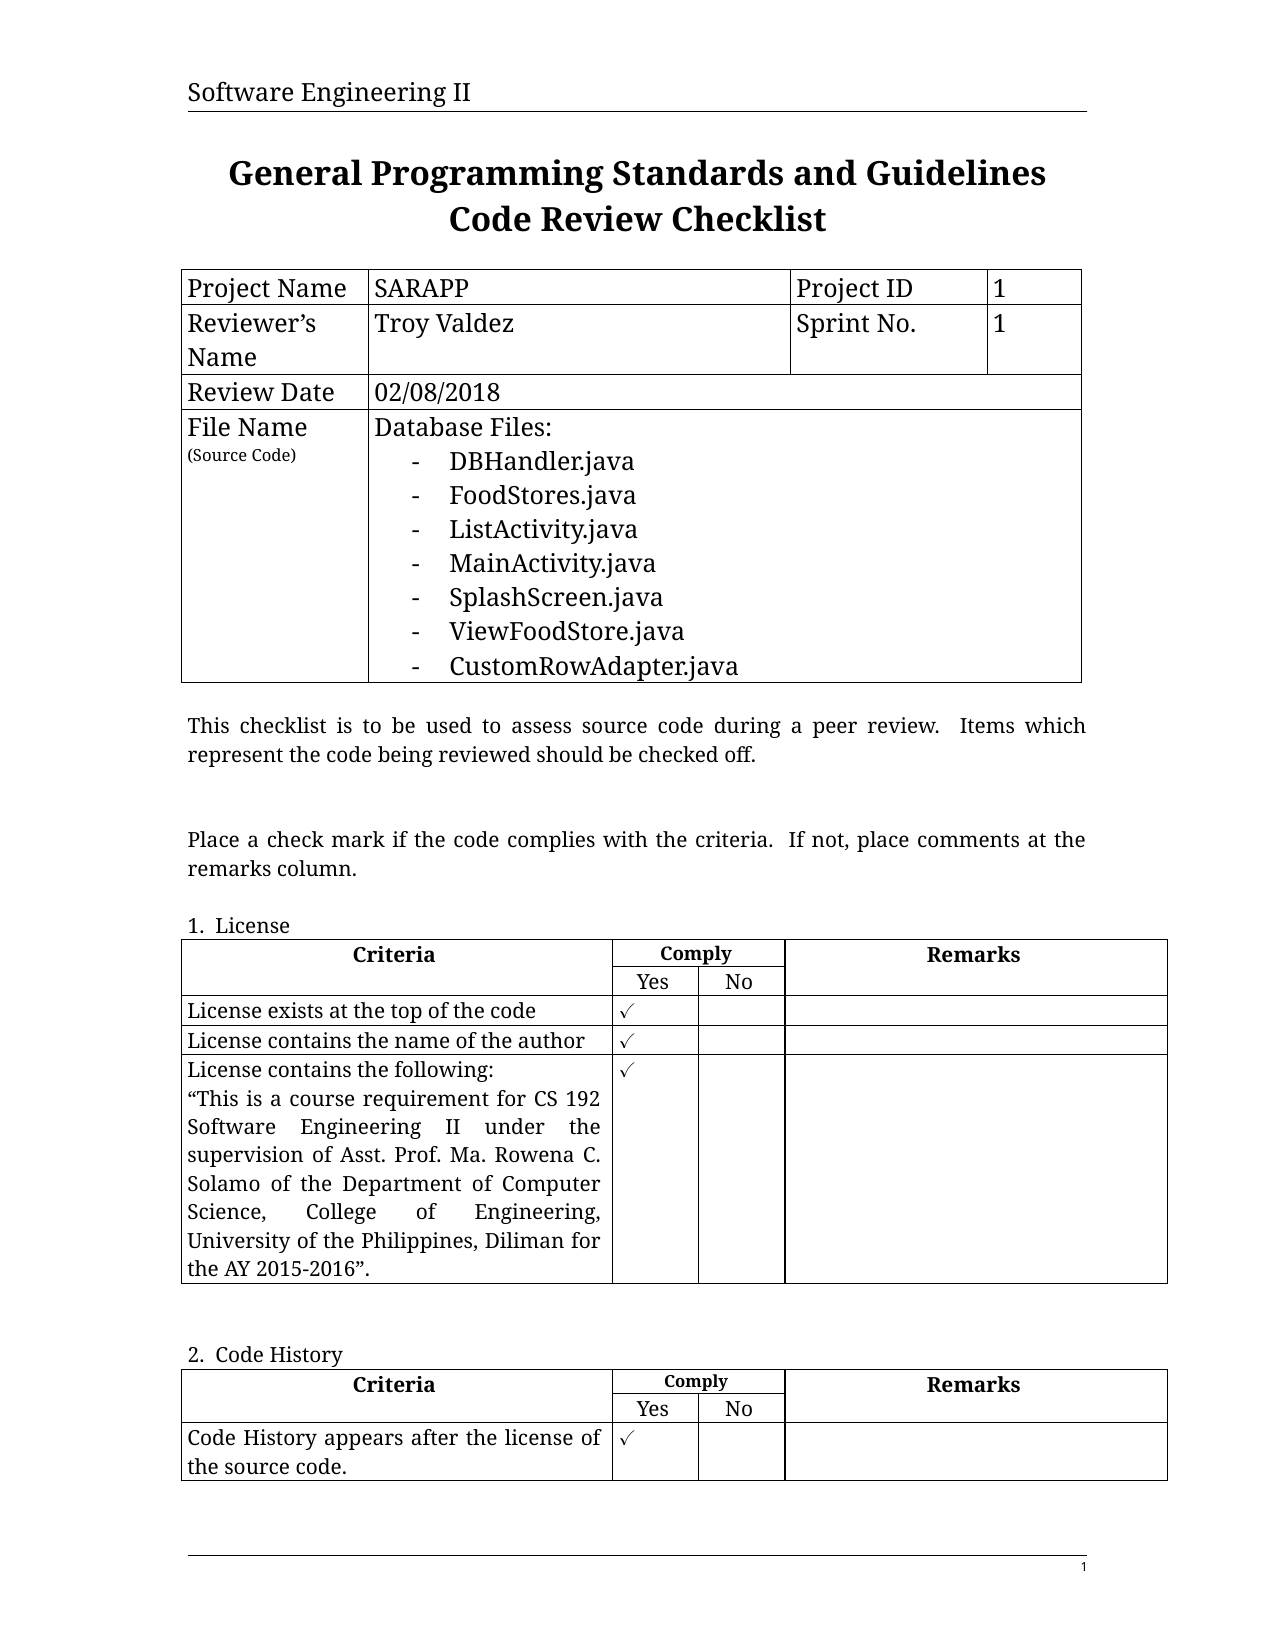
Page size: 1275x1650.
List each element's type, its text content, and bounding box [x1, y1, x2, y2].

table_cell Sprint No. [791, 305, 987, 373]
table_cell [786, 1423, 1167, 1480]
table_cell ✓ [613, 1026, 698, 1054]
table_cell ✓ [613, 1055, 698, 1283]
text 2. Code History [187, 1341, 1087, 1369]
table_cell [699, 1055, 784, 1283]
table_cell Database Files: DBHandler.java FoodStores.java ListActivity.java MainActivity.java SplashScreen.java ViewFoodStore.java CustomRowAdapter.java [369, 410, 1081, 682]
table_cell Reviewer’s Name [182, 305, 368, 373]
text Place a check mark if the code complies with the criteria. If not, place comments at the remarks column. [187, 825, 1087, 882]
table_header Criteria [182, 940, 612, 995]
table_header Comply [613, 1370, 784, 1393]
table_cell ✓ [613, 1423, 698, 1480]
table_cell [786, 1026, 1167, 1054]
table_cell License contains the following: “This is a course requirement for CS 192 Software Engineering II under the supervision of Asst. Prof. Ma. Rowena C. Solamo of the Department of Computer Science, College of Engineering, University of the Philippines, Diliman for the AY 2015-2016”. [182, 1055, 612, 1283]
table_cell [786, 996, 1167, 1025]
table_cell Code History appears after the license of the source code. [182, 1423, 612, 1480]
text 1. License [187, 911, 1087, 939]
table_cell License exists at the top of the code [182, 996, 612, 1025]
table_header Remarks [786, 1370, 1167, 1422]
table_header Project Name [182, 270, 368, 304]
table_cell No [699, 1394, 784, 1422]
table_cell File Name (Source Code) [182, 410, 368, 682]
text This checklist is to be used to assess source code during a peer review. Items which represent the code being reviewed should be checked off. [187, 712, 1087, 768]
table_cell Yes [613, 967, 698, 995]
table_header SARAPP [369, 270, 790, 304]
table_header Criteria [182, 1370, 612, 1422]
table_cell ✓ [613, 996, 698, 1025]
table_header Remarks [786, 940, 1167, 995]
table_header Comply [613, 940, 784, 966]
table_cell [786, 1055, 1167, 1283]
table_header 1 [988, 270, 1081, 304]
table_cell [699, 996, 784, 1025]
table_header Project ID [791, 270, 987, 304]
table_cell License contains the name of the author [182, 1026, 612, 1054]
table_cell No [699, 967, 784, 995]
table_cell Yes [613, 1394, 698, 1422]
text General Programming Standards and Guidelines Code Review Checklist [187, 150, 1087, 241]
table_cell 02/08/2018 [369, 375, 1081, 409]
table_cell [699, 1423, 784, 1480]
table_cell Review Date [182, 375, 368, 409]
table_cell [699, 1026, 784, 1054]
table_cell Troy Valdez [369, 305, 790, 373]
table_cell 1 [988, 305, 1081, 373]
